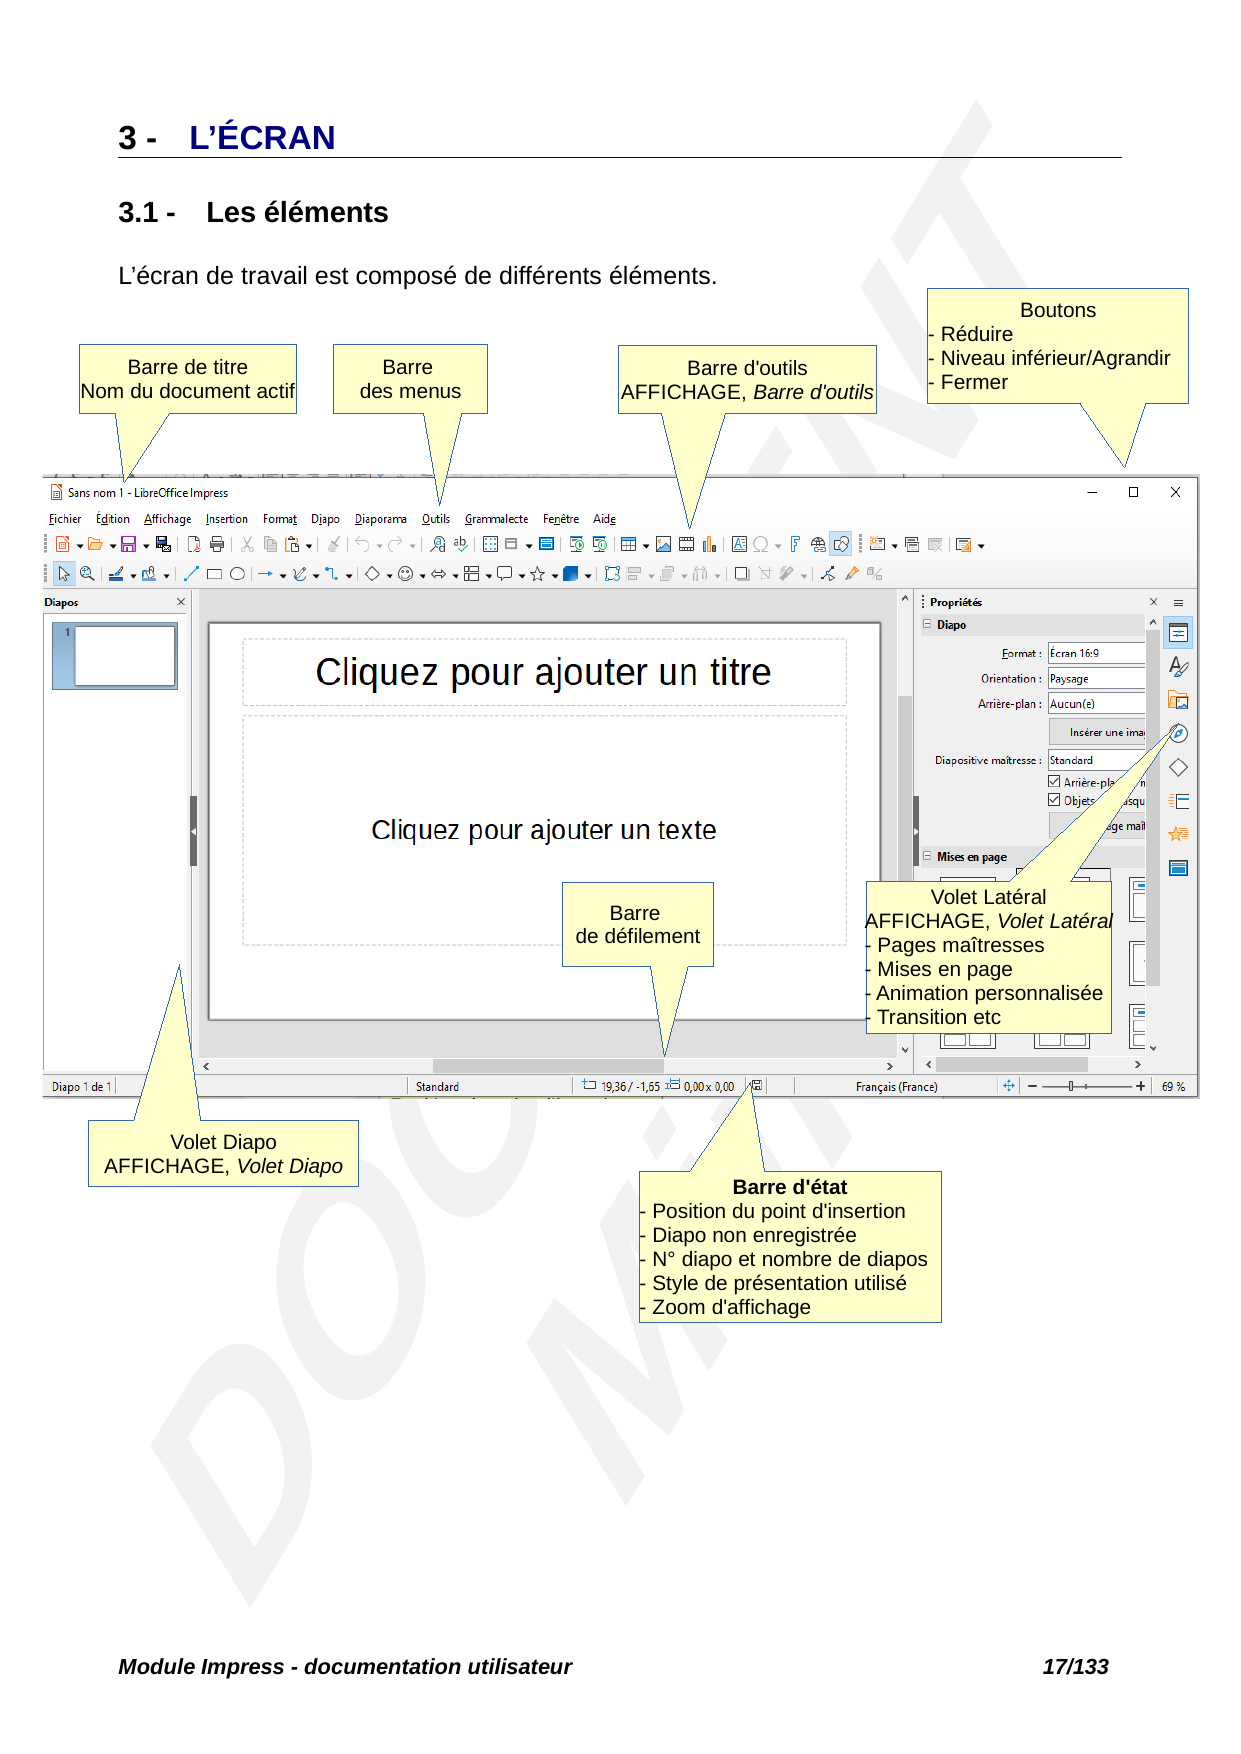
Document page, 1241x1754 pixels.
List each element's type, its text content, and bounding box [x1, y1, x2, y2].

subtitle l’écran [118, 118, 1122, 157]
picture [42, 474, 1200, 1099]
text L’écran de travail est composé de différents éléments. [118, 261, 1122, 290]
subtitle Les éléments [118, 195, 1122, 229]
